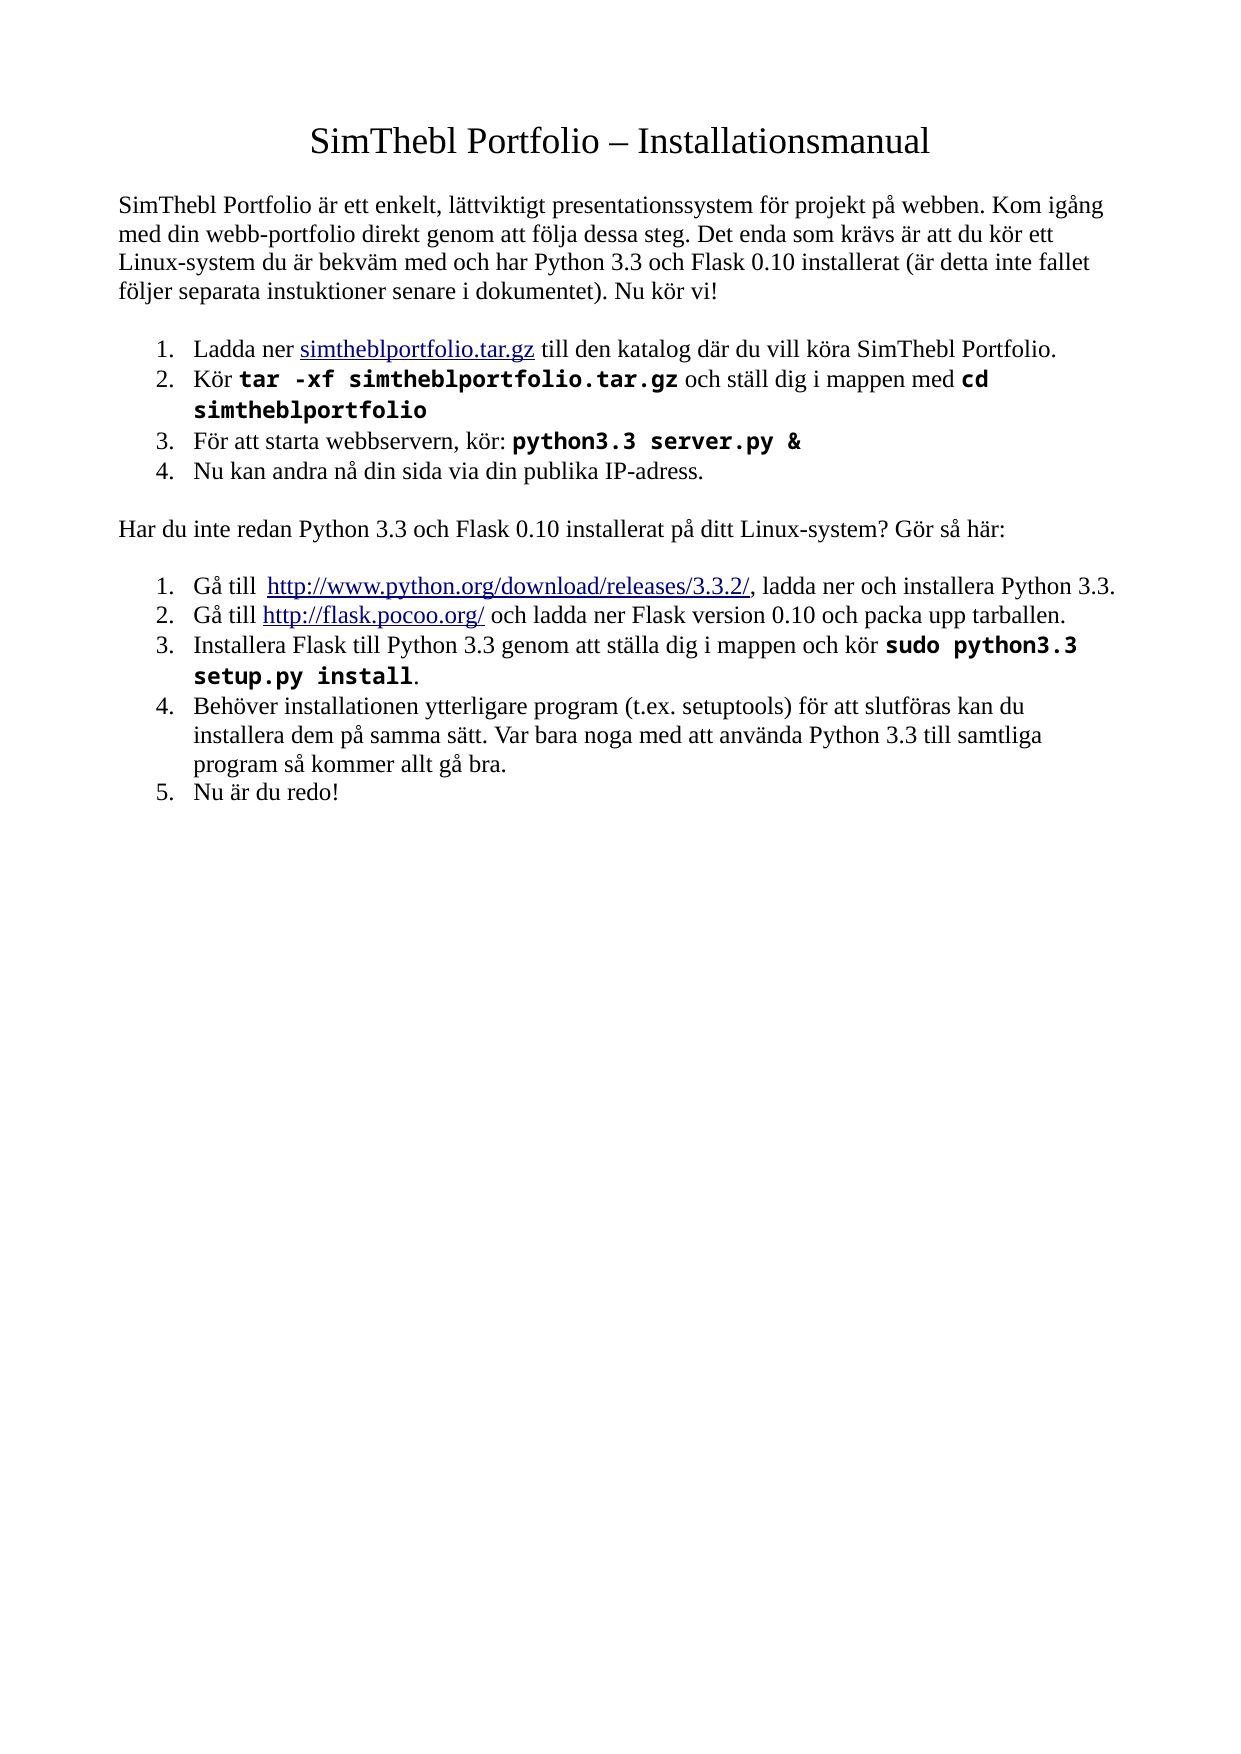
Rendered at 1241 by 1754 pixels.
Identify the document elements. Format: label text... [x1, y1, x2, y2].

text Har du inte redan Python 3.3 och Flask 0.10 installerat på ditt Linux-system? Gör så här: [118, 514, 1122, 542]
text SimThebl Portfolio – Installationsmanual [118, 118, 1122, 161]
list Gå till http://flask.pocoo.org/ och ladda ner Flask version 0.10 och packa upp tarballen. [156, 600, 1122, 629]
list Nu är du redo! [156, 777, 1122, 806]
list Nu kan andra nå din sida via din publika IP-adress. [156, 456, 1122, 485]
list Kör tar -xf simtheblportfolio.tar.gz och ställ dig i mappen med cd simtheblportfolio [156, 362, 1122, 425]
list Behöver installationen ytterligare program (t.ex. setuptools) för att slutföras kan du installera dem på samma sätt. Var bara noga med att använda Python 3.3 till samtliga program så kommer allt gå bra. [156, 691, 1122, 777]
list Installera Flask till Python 3.3 genom att ställa dig i mappen och kör sudo python3.3 setup.py install. [156, 629, 1122, 691]
text SimThebl Portfolio är ett enkelt, lättviktigt presentationssystem för projekt på webben. Kom igång med din webb-portfolio direkt genom att följa dessa steg. Det enda som krävs är att du kör ett Linux-system du är bekväm med och har Python 3.3 och Flask 0.10 installerat (är detta inte fallet följer separata instuktioner senare i dokumentet). Nu kör vi! [118, 190, 1122, 305]
list Ladda ner simtheblportfolio.tar.gz till den katalog där du vill köra SimThebl Portfolio. [156, 334, 1122, 362]
list För att starta webbservern, kör: python3.3 server.py & [156, 425, 1122, 456]
list Gå till http://www.python.org/download/releases/3.3.2/, ladda ner och installera Python 3.3. [156, 571, 1122, 600]
